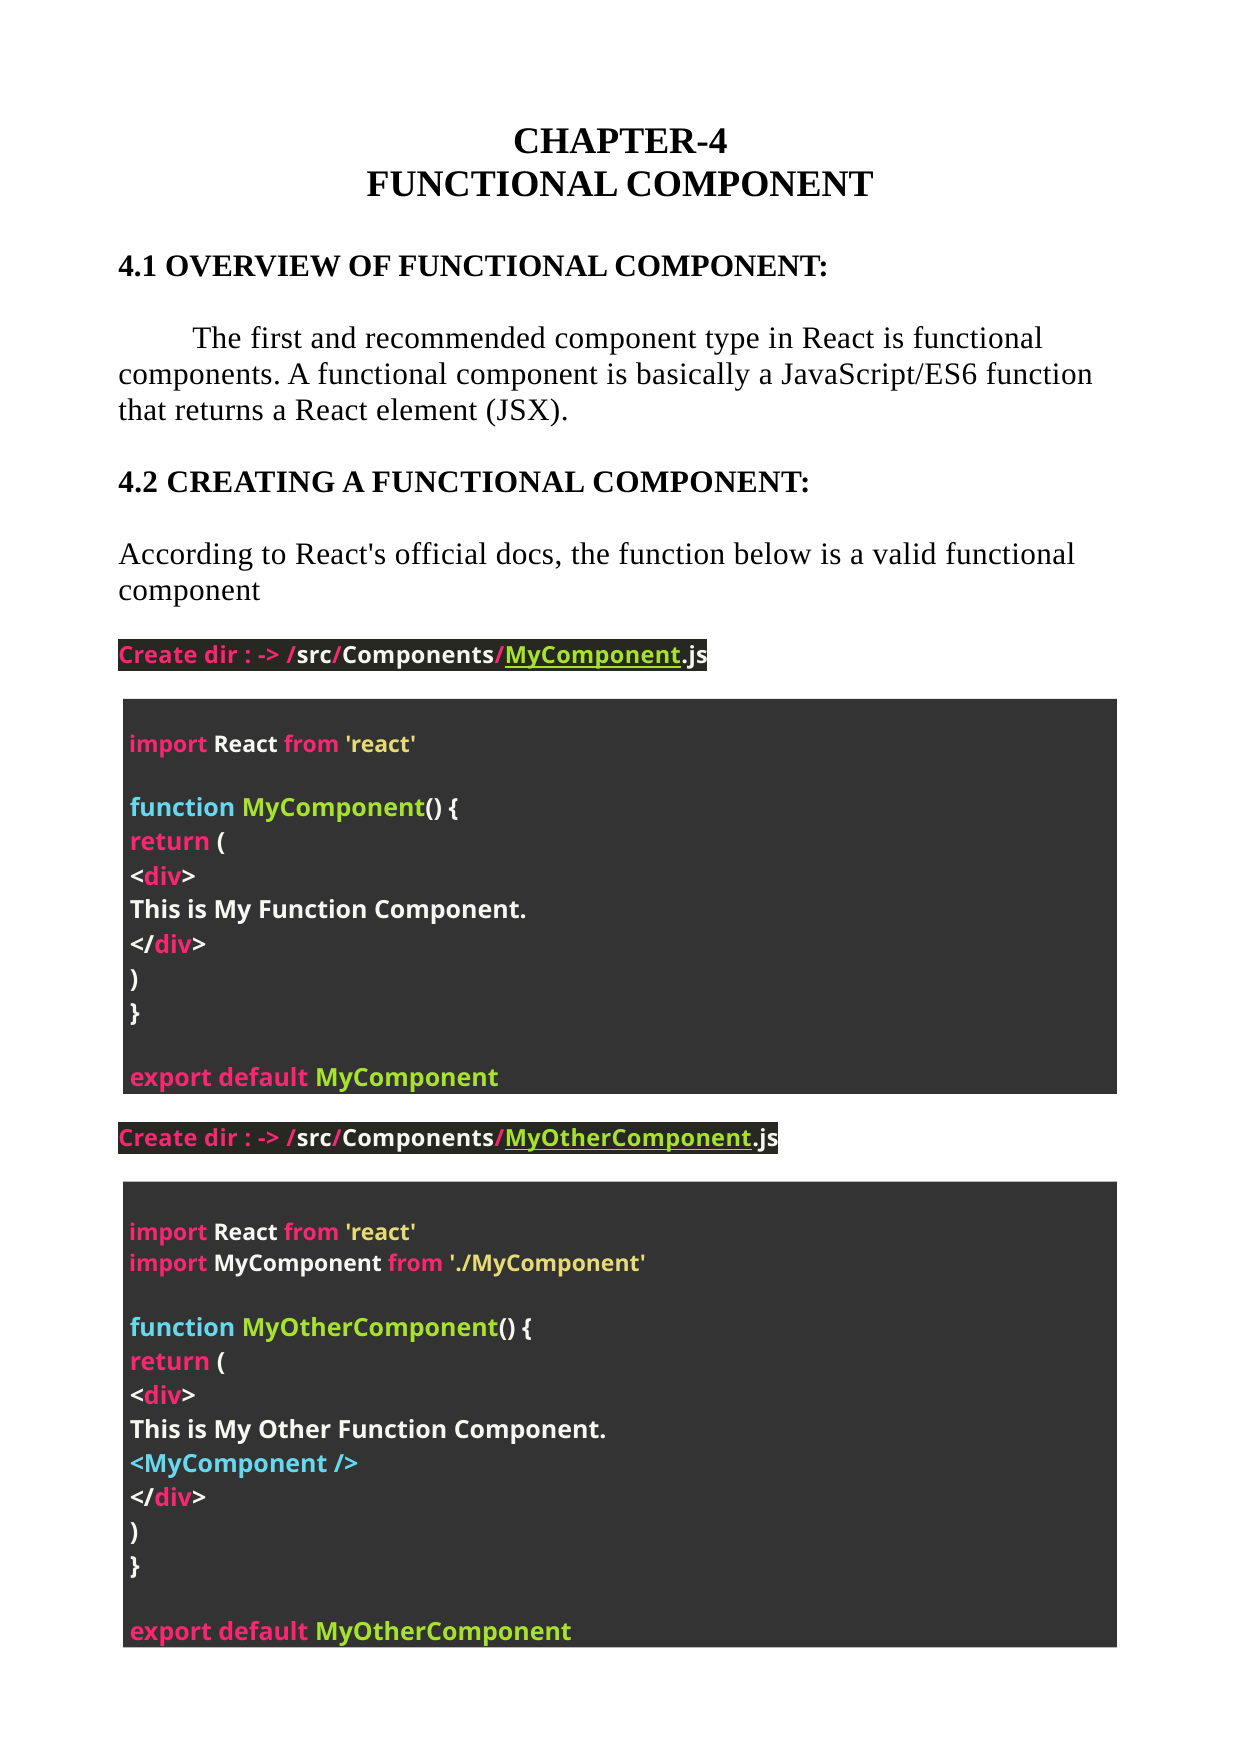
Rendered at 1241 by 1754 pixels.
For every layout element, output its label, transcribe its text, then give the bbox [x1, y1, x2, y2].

text According to React's official docs, the function below is a valid functional component [118, 535, 1122, 607]
text Create dir : -> /src/Components/MyOtherComponent.js [118, 1122, 1122, 1154]
text 4.1 OVERVIEW OF FUNCTIONAL COMPONENT: [118, 247, 1122, 283]
text FUNCTIONAL COMPONENT [118, 161, 1122, 204]
text Create dir : -> /src/Components/MyComponent.js [118, 639, 1122, 671]
text CHAPTER-4 [118, 118, 1122, 161]
text The first and recommended component type in React is functional components. A functional component is basically a JavaScript/ES6 function that returns a React element (JSX). [118, 319, 1122, 427]
text 4.2 CREATING A FUNCTIONAL COMPONENT: [118, 463, 1122, 499]
